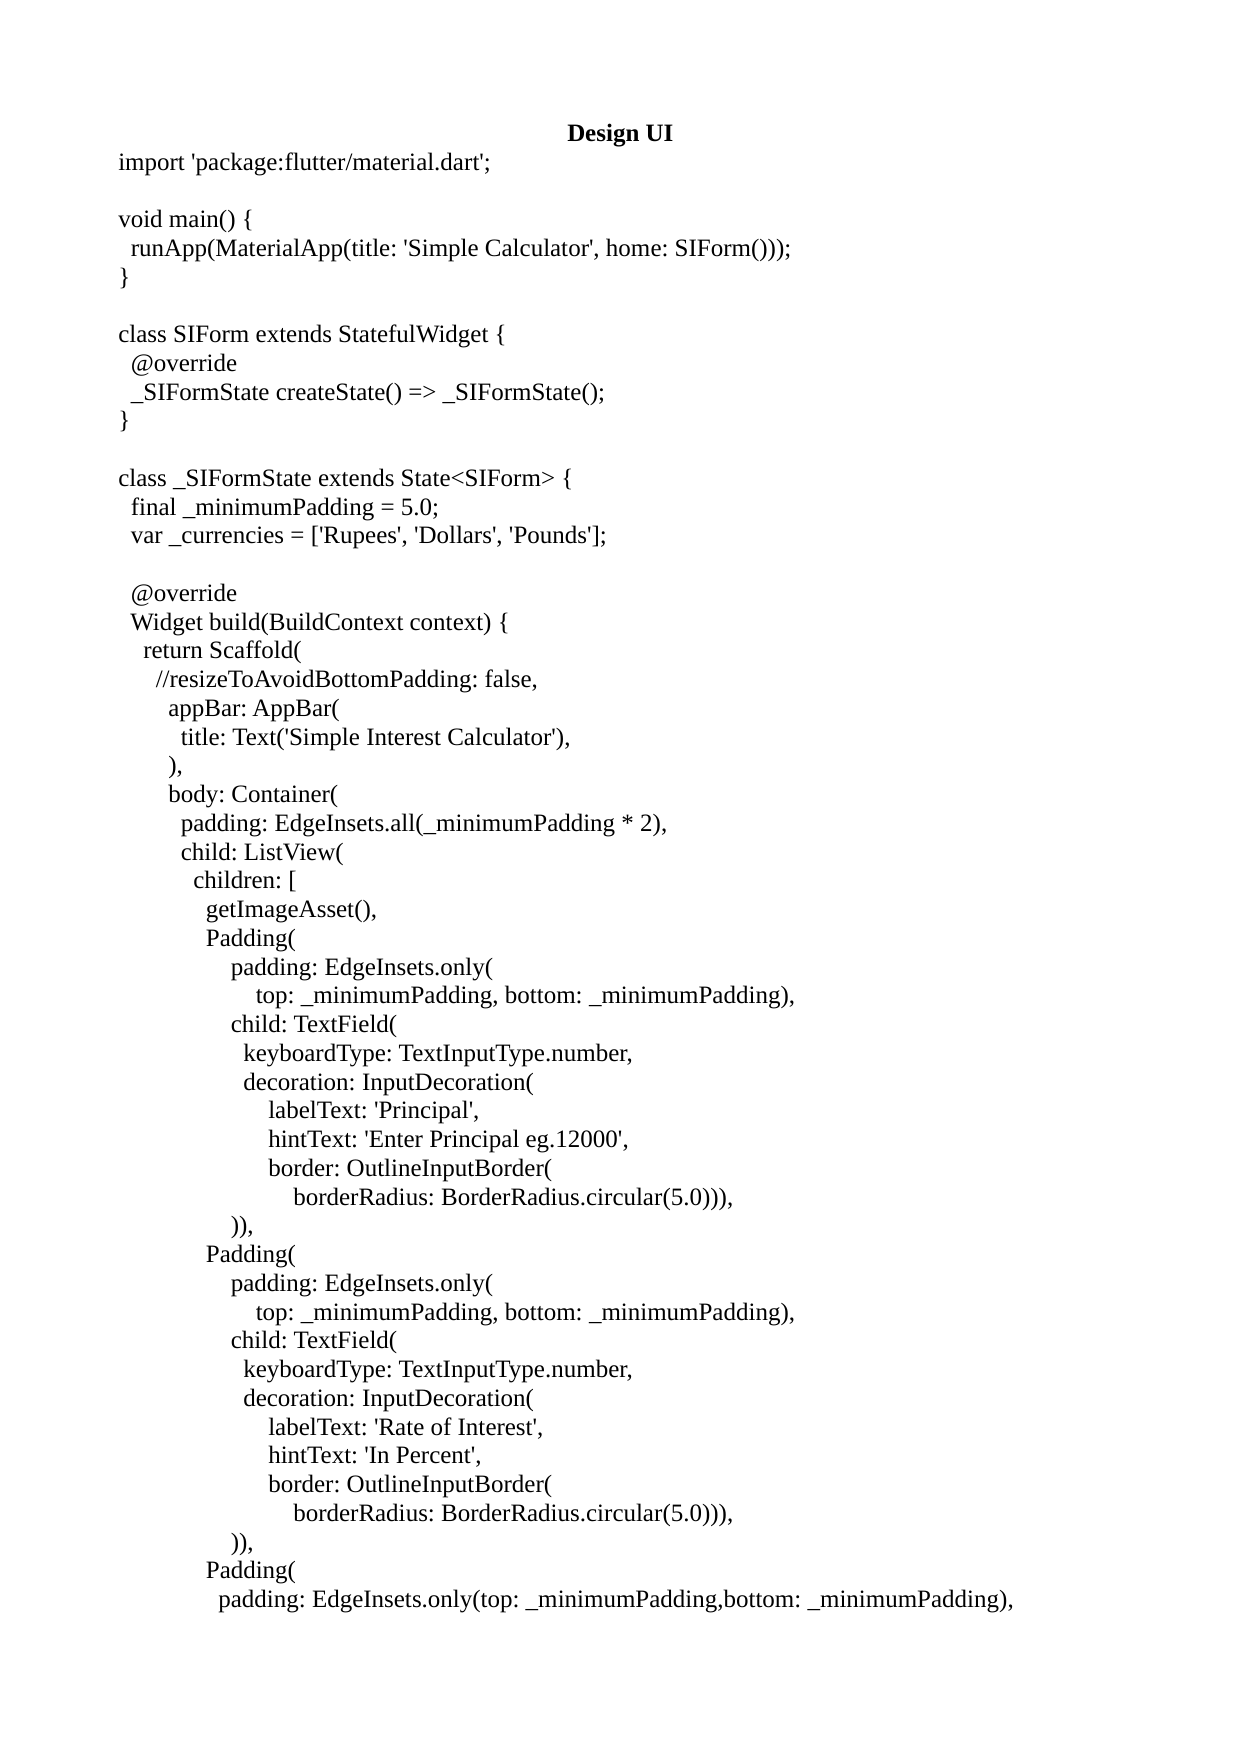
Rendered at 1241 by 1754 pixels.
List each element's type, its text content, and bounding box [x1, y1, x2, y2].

text body: Container( [118, 779, 1122, 808]
text var _currencies = ['Rupees', 'Dollars', 'Pounds']; [118, 521, 1122, 549]
text _SIFormState createState() => _SIFormState(); [118, 377, 1122, 406]
text decoration: InputDecoration( [118, 1383, 1122, 1412]
text top: _minimumPadding, bottom: _minimumPadding), [118, 981, 1122, 1009]
text borderRadius: BorderRadius.circular(5.0))), [118, 1182, 1122, 1211]
text } [118, 262, 1122, 291]
text child: ListView( [118, 837, 1122, 866]
text border: OutlineInputBorder( [118, 1153, 1122, 1182]
text keyboardType: TextInputType.number, [118, 1038, 1122, 1067]
text hintText: 'Enter Principal eg.12000', [118, 1124, 1122, 1153]
text padding: EdgeInsets.all(_minimumPadding * 2), [118, 808, 1122, 837]
text Design UI [118, 118, 1122, 147]
text padding: EdgeInsets.only( [118, 1268, 1122, 1297]
text title: Text('Simple Interest Calculator'), [118, 722, 1122, 751]
text ), [118, 751, 1122, 779]
text Padding( [118, 1556, 1122, 1584]
text padding: EdgeInsets.only(top: _minimumPadding,bottom: _minimumPadding), [118, 1584, 1122, 1613]
text child: TextField( [118, 1326, 1122, 1354]
text hintText: 'In Percent', [118, 1441, 1122, 1469]
text top: _minimumPadding, bottom: _minimumPadding), [118, 1297, 1122, 1326]
text child: TextField( [118, 1009, 1122, 1038]
text appBar: AppBar( [118, 693, 1122, 722]
text Padding( [118, 923, 1122, 952]
text class _SIFormState extends State<SIForm> { [118, 463, 1122, 492]
text Widget build(BuildContext context) { [118, 607, 1122, 636]
text } [118, 406, 1122, 434]
text getImageAsset(), [118, 894, 1122, 923]
text padding: EdgeInsets.only( [118, 952, 1122, 981]
text children: [ [118, 866, 1122, 894]
text final _minimumPadding = 5.0; [118, 492, 1122, 521]
text void main() { [118, 204, 1122, 233]
text //resizeToAvoidBottomPadding: false, [118, 664, 1122, 693]
text class SIForm extends StatefulWidget { [118, 319, 1122, 348]
text labelText: 'Rate of Interest', [118, 1412, 1122, 1441]
text border: OutlineInputBorder( [118, 1469, 1122, 1498]
text Padding( [118, 1239, 1122, 1268]
text @override [118, 578, 1122, 607]
text keyboardType: TextInputType.number, [118, 1354, 1122, 1383]
text @override [118, 348, 1122, 377]
text decoration: InputDecoration( [118, 1067, 1122, 1096]
text labelText: 'Principal', [118, 1096, 1122, 1124]
text )), [118, 1527, 1122, 1556]
text runApp(MaterialApp(title: 'Simple Calculator', home: SIForm())); [118, 233, 1122, 262]
text borderRadius: BorderRadius.circular(5.0))), [118, 1498, 1122, 1527]
text )), [118, 1211, 1122, 1239]
text import 'package:flutter/material.dart'; [118, 147, 1122, 176]
text return Scaffold( [118, 636, 1122, 664]
